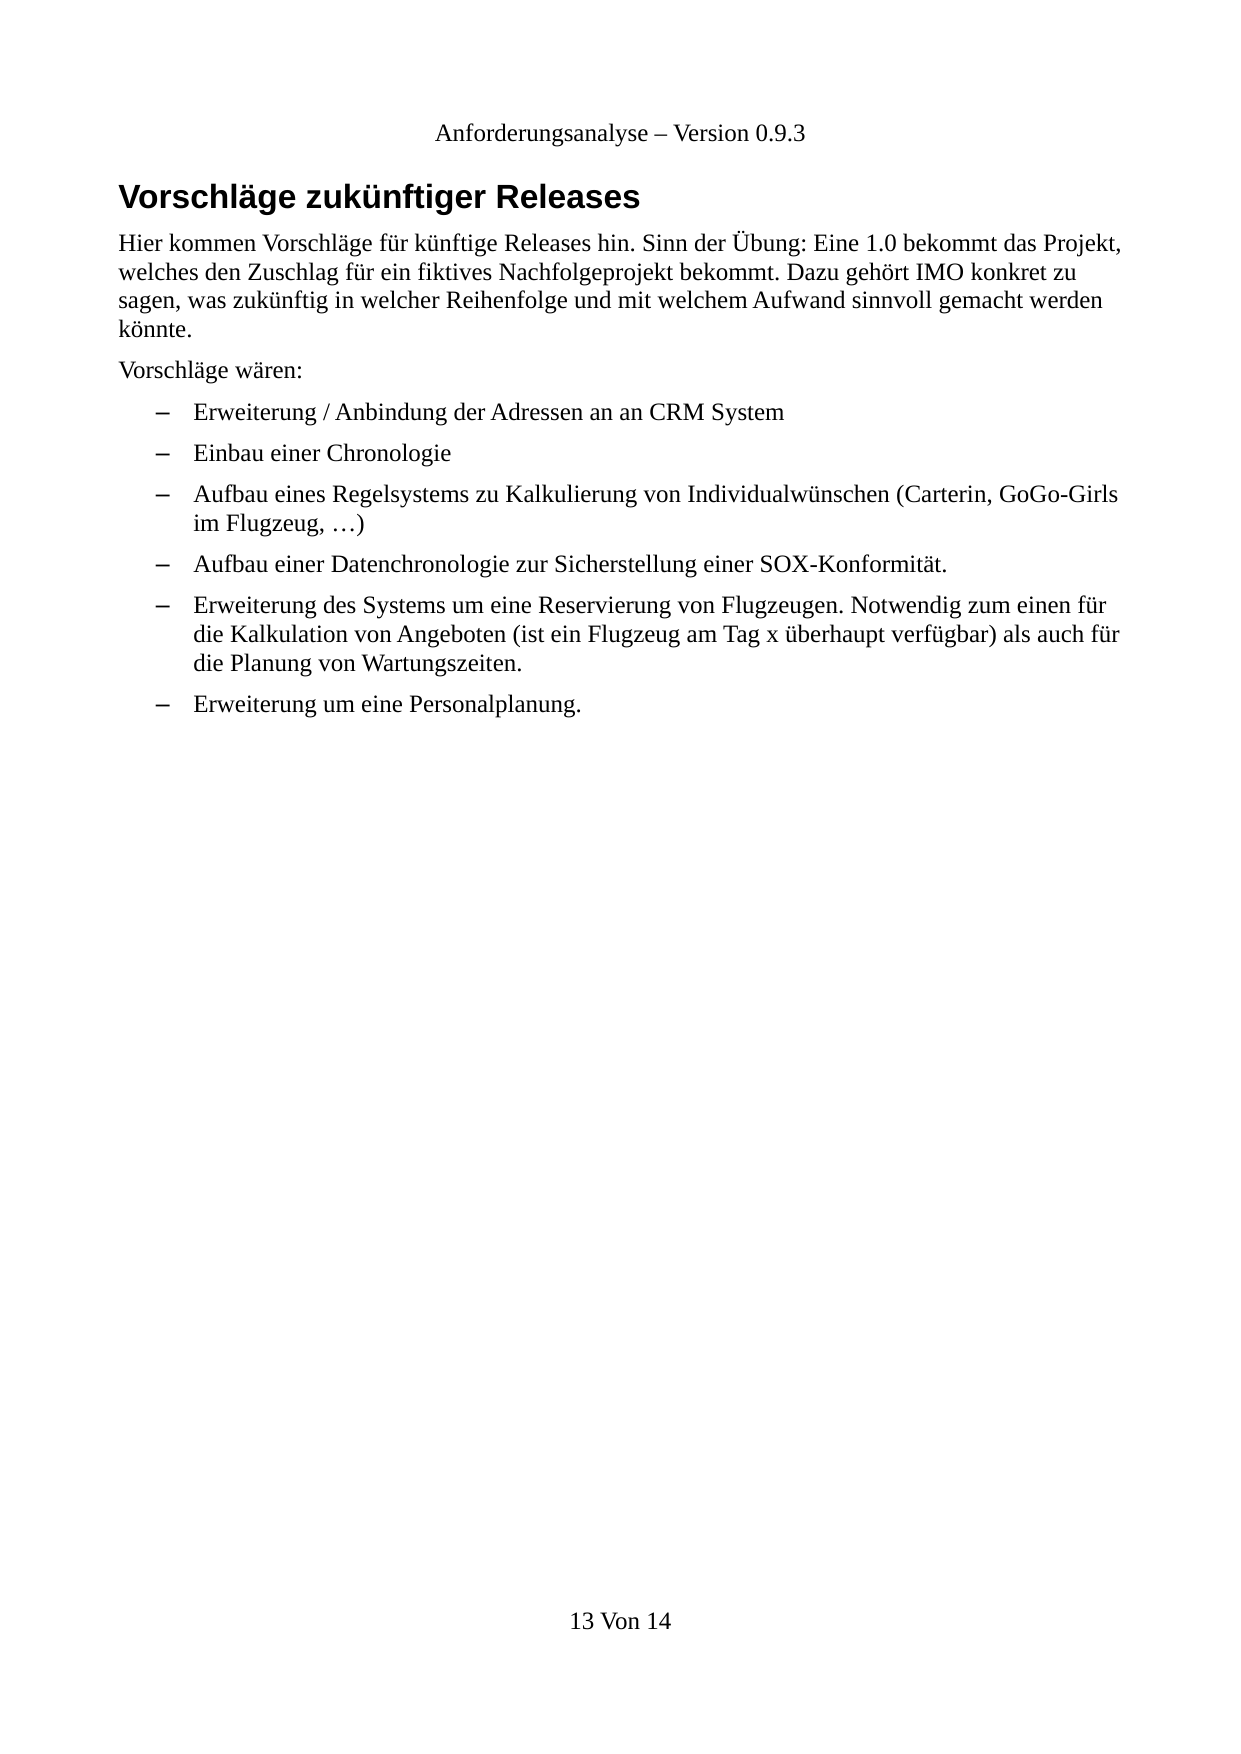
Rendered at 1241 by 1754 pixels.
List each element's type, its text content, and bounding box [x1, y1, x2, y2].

list Einbau einer Chronologie [156, 438, 1122, 467]
list Aufbau eines Regelsystems zu Kalkulierung von Individualwünschen (Carterin, GoGo-Girls im Flugzeug, …) [156, 479, 1122, 537]
list Aufbau einer Datenchronologie zur Sicherstellung einer SOX-Konformität. [156, 549, 1122, 578]
list Erweiterung des Systems um eine Reservierung von Flugzeugen. Notwendig zum einen für die Kalkulation von Angeboten (ist ein Flugzeug am Tag x überhaupt verfügbar) als auch für die Planung von Wartungszeiten. [156, 591, 1122, 677]
text Hier kommen Vorschläge für künftige Releases hin. Sinn der Übung: Eine 1.0 bekommt das Projekt, welches den Zuschlag für ein fiktives Nachfolgeprojekt bekommt. Dazu gehört IMO konkret zu sagen, was zukünftig in welcher Reihenfolge und mit welchem Aufwand sinnvoll gemacht werden könnte. [118, 228, 1122, 343]
list Erweiterung / Anbindung der Adressen an an CRM System [156, 397, 1122, 426]
list Erweiterung um eine Personalplanung. [156, 689, 1122, 718]
text Vorschläge wären: [118, 356, 1122, 384]
subtitle Vorschläge zukünftiger Releases [118, 177, 1122, 216]
